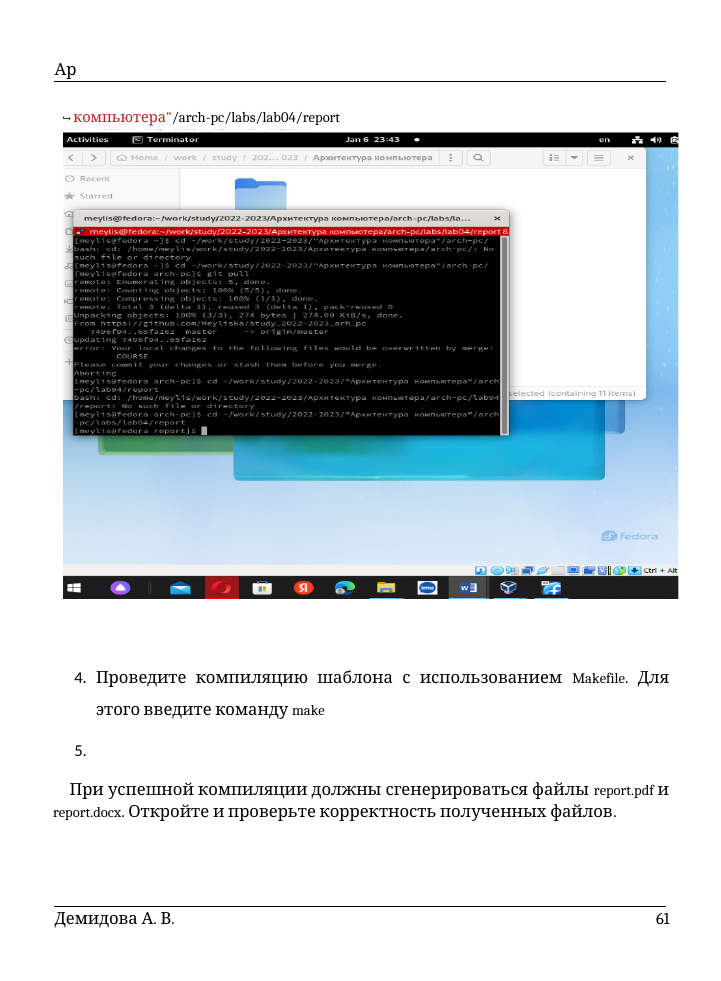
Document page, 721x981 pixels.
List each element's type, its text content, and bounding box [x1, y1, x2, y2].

picture [63, 129, 679, 599]
text При успешной компиляции должны сгенерироваться файлы report.pdf и report.docx. Откройте и проверьте корректность полученных файлов. [53, 781, 669, 821]
list Проведите компиляцию шаблона с использованием Makefile. Для этого введите команду make [74, 668, 669, 719]
text ↪ компьютера"/arch-pc/labs/lab04/report [62, 109, 670, 599]
